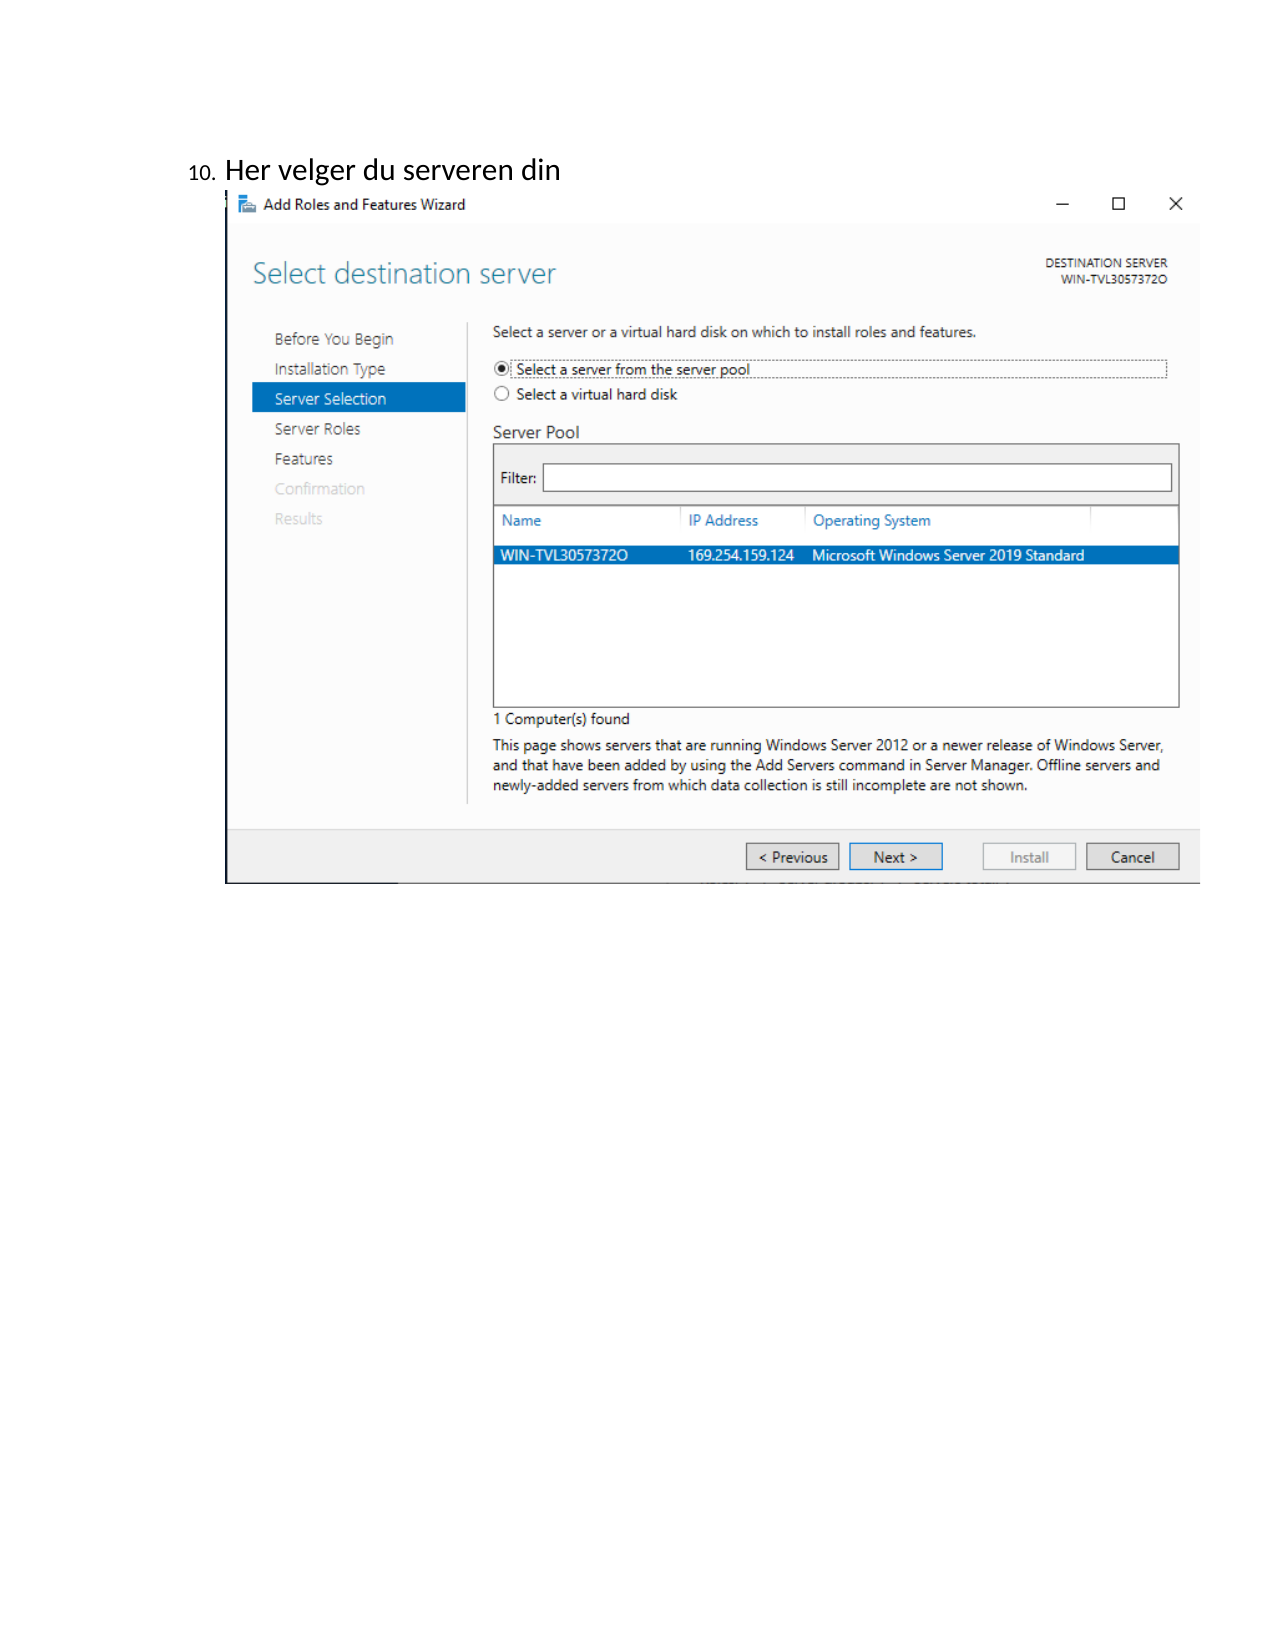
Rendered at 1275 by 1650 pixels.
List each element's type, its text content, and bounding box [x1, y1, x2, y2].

list Her velger du serveren din [187, 150, 1125, 883]
